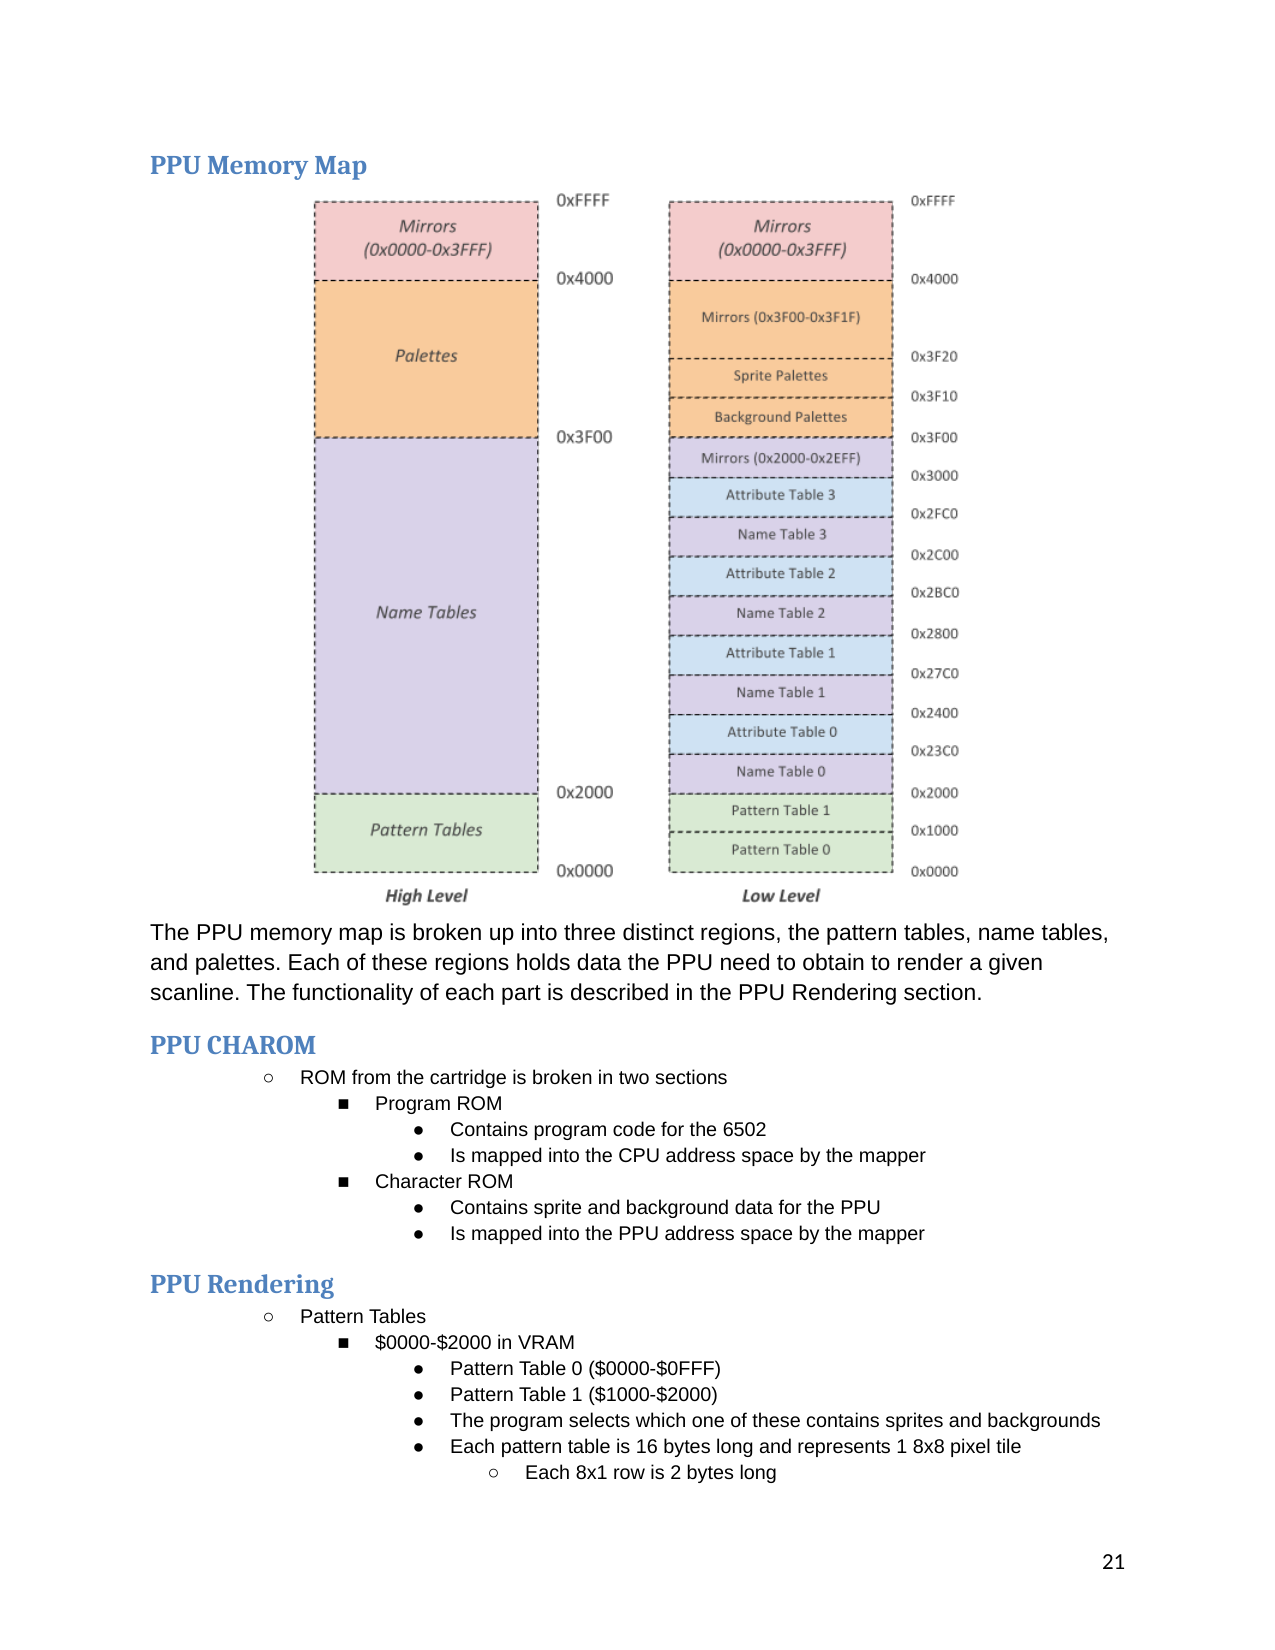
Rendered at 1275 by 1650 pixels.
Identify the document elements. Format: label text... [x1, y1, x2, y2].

list Pattern Table 0 ($0000-$0FFF) [412, 1357, 1125, 1380]
subtitle PPU Rendering [150, 1269, 1125, 1300]
list Program ROM [337, 1092, 1125, 1115]
list $0000-$2000 in VRAM [337, 1331, 1125, 1354]
subtitle PPU Memory Map [150, 150, 1125, 181]
list The program selects which one of these contains sprites and backgrounds [412, 1409, 1125, 1432]
picture [308, 185, 967, 915]
list Each pattern table is 16 bytes long and represents 1 8x8 pixel tile [412, 1435, 1125, 1458]
list Each 8x1 row is 2 bytes long [487, 1461, 1125, 1484]
subtitle PPU CHAROM [150, 1030, 1125, 1061]
list Pattern Tables [262, 1305, 1125, 1328]
list Pattern Table 1 ($1000-$2000) [412, 1383, 1125, 1406]
list Contains sprite and background data for the PPU [412, 1196, 1125, 1219]
list Is mapped into the CPU address space by the mapper [412, 1144, 1125, 1167]
list Contains program code for the 6502 [412, 1118, 1125, 1141]
list ROM from the cartridge is broken in two sections [262, 1066, 1125, 1089]
list Character ROM [337, 1170, 1125, 1193]
text The PPU memory map is broken up into three distinct regions, the pattern tables, name tables, and palettes. Each of these regions holds data the PPU need to obtain to render a given scanline. The functionality of each part is described in the PPU Rendering section. [150, 919, 1125, 1006]
list Is mapped into the PPU address space by the mapper [412, 1222, 1125, 1245]
